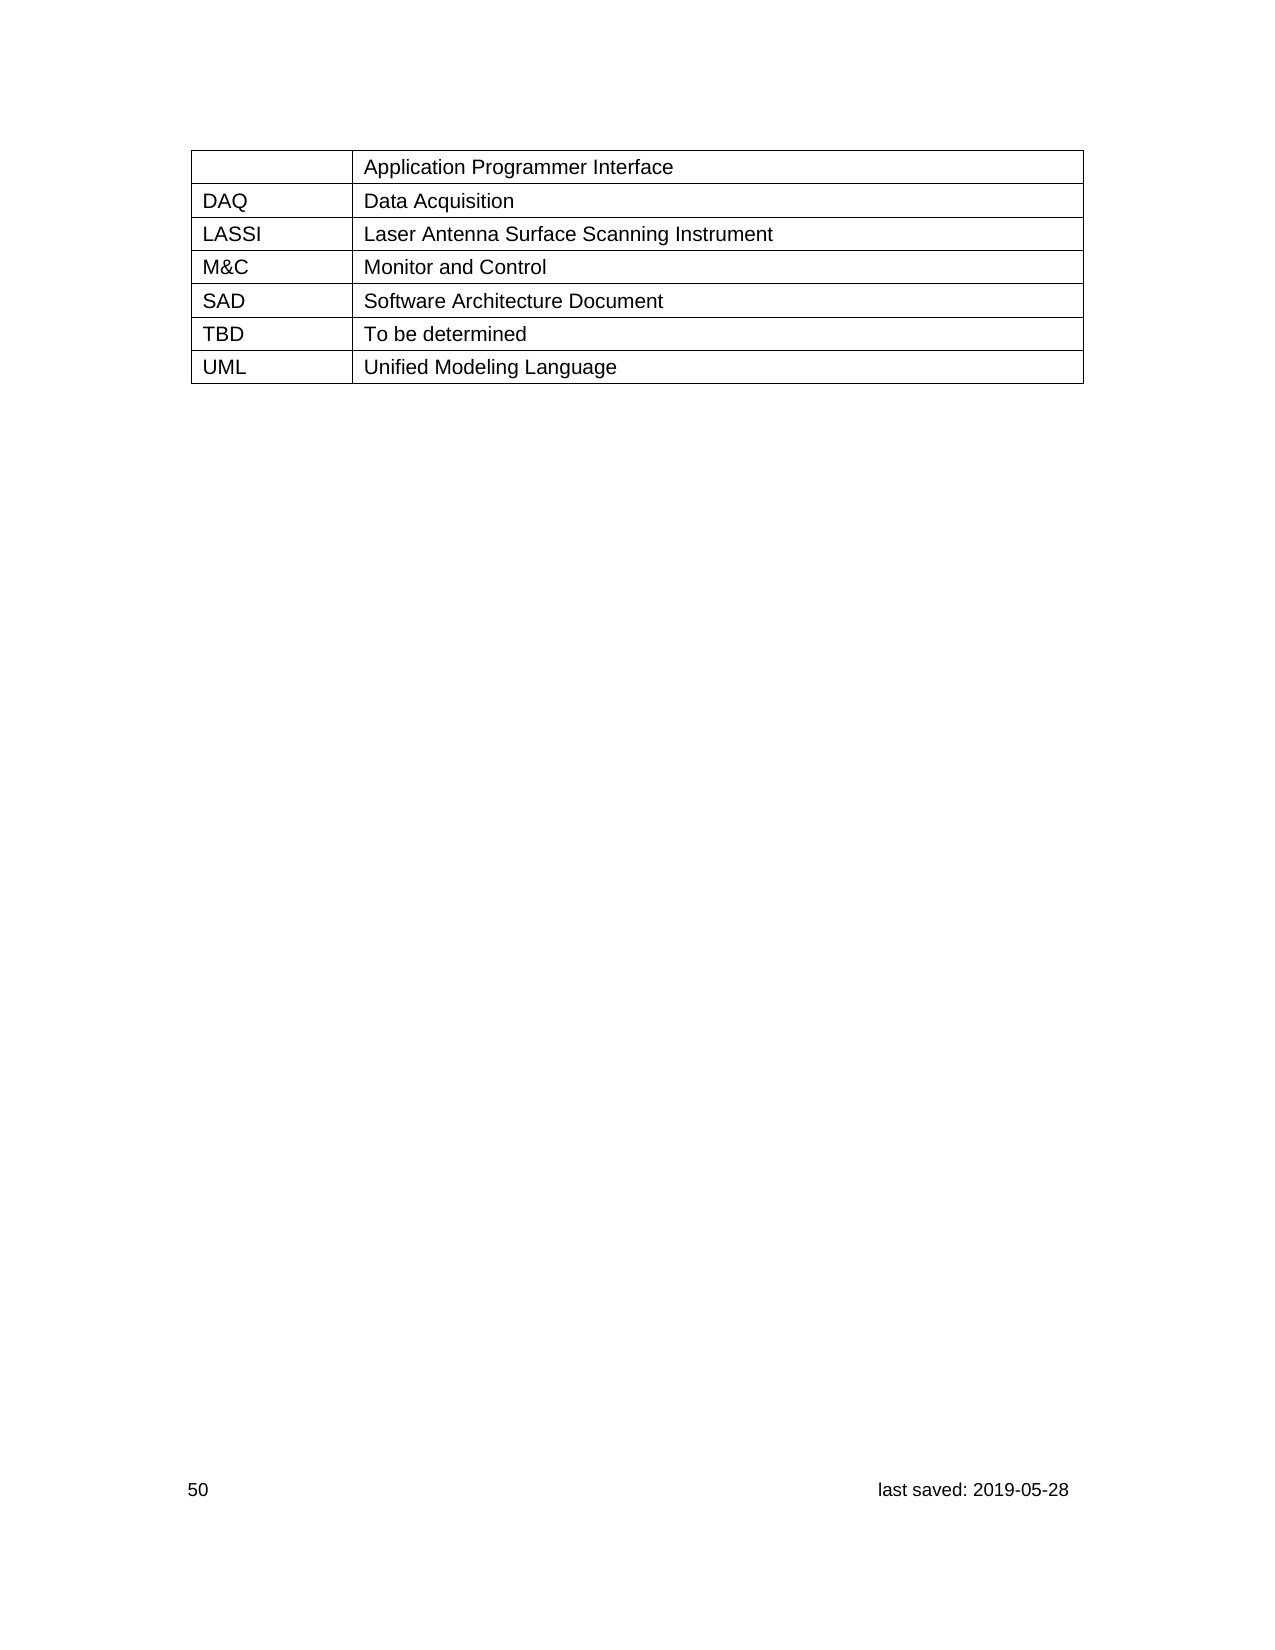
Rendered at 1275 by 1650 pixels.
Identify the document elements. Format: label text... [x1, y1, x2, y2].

table_cell M&C [192, 251, 352, 283]
table_header Application Programmer Interface [353, 151, 1083, 183]
table_cell Unified Modeling Language [353, 351, 1083, 383]
table_cell SAD [192, 284, 352, 317]
table_cell To be determined [353, 318, 1083, 350]
table_header [192, 151, 352, 183]
table_cell Laser Antenna Surface Scanning Instrument [353, 218, 1083, 250]
table_cell Monitor and Control [353, 251, 1083, 283]
table_cell DAQ [192, 184, 352, 217]
table_cell UML [192, 351, 352, 383]
table_cell Software Architecture Document [353, 284, 1083, 317]
table_cell TBD [192, 318, 352, 350]
table_cell LASSI [192, 218, 352, 250]
table_cell Data Acquisition [353, 184, 1083, 217]
